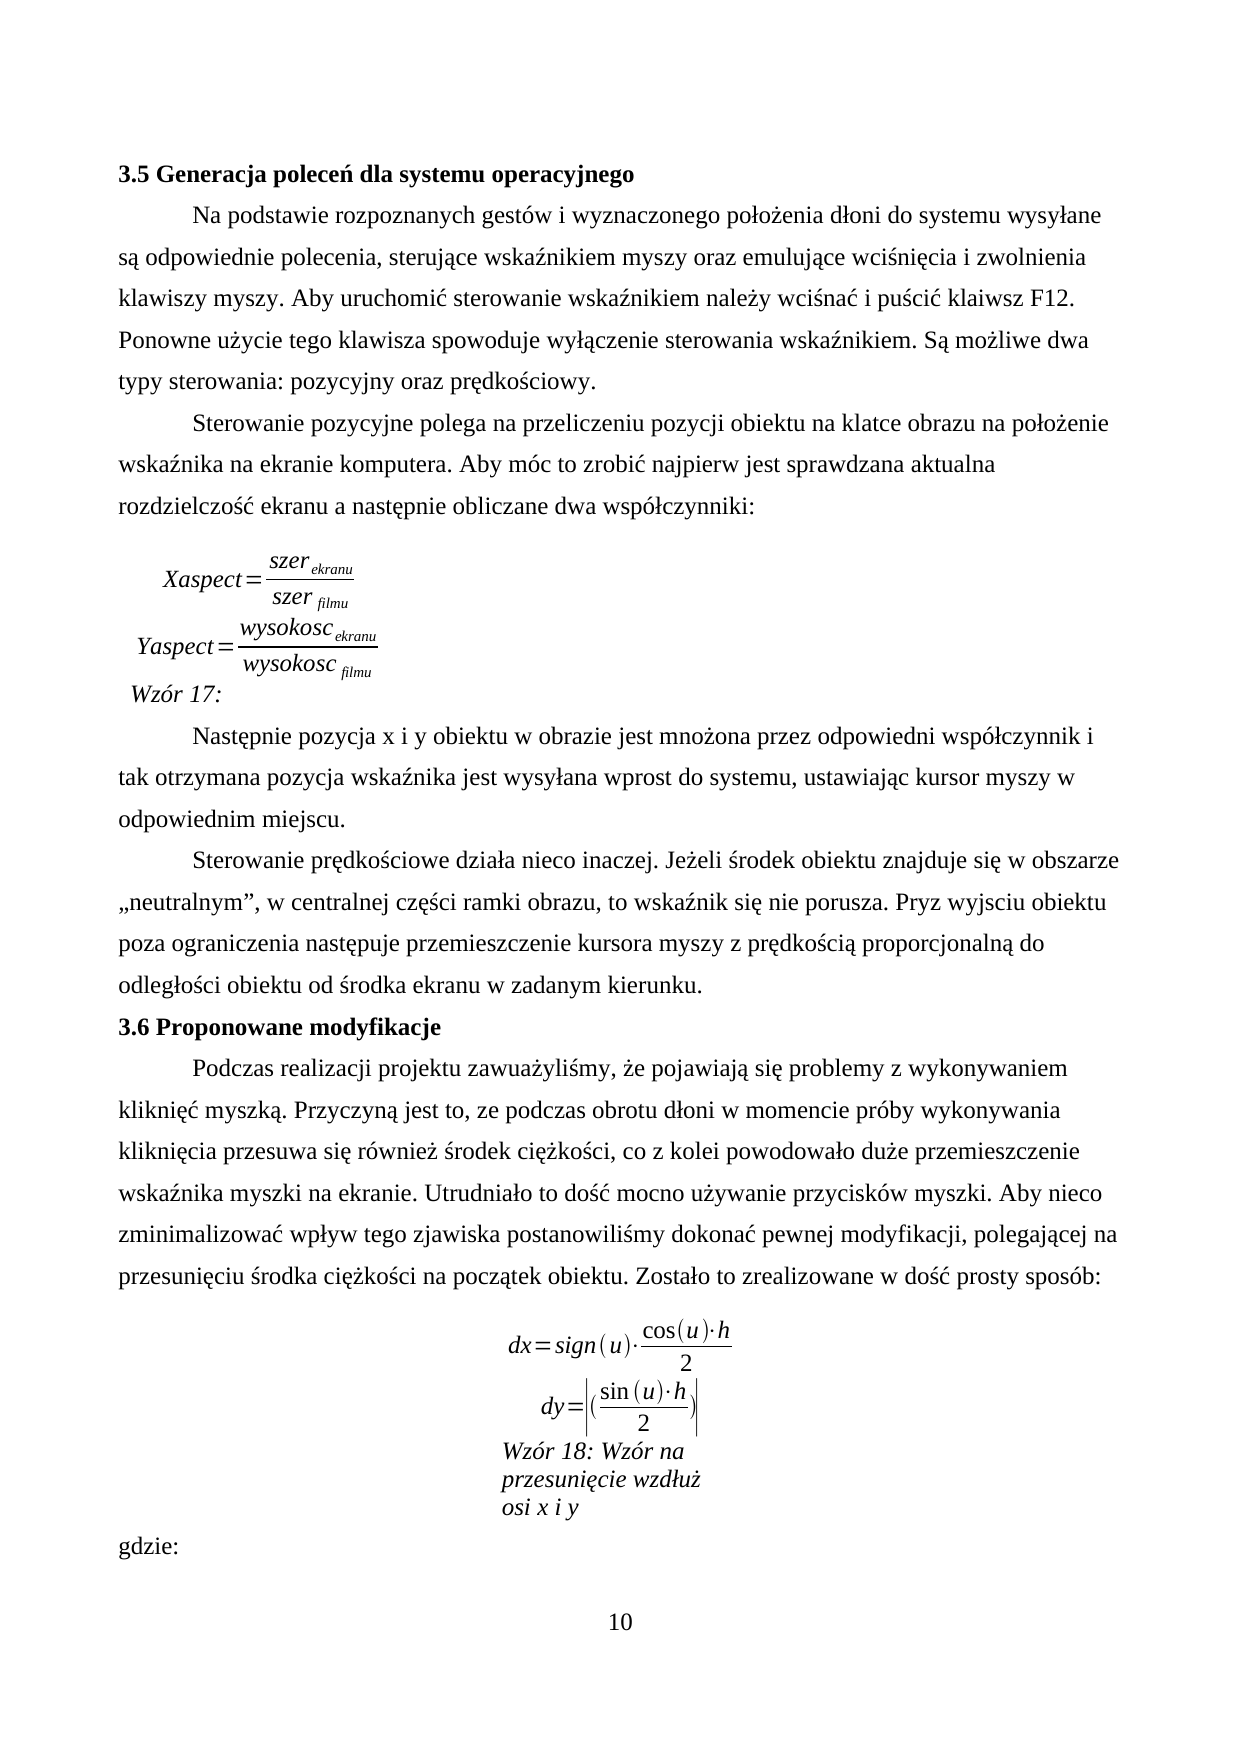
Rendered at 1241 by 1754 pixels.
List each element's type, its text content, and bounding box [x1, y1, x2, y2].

text Podczas realizacji projektu zawuażyliśmy, że pojawiają się problemy z wykonywaniem kliknięć myszką. Przyczyną jest to, ze podczas obrotu dłoni w momencie próby wykonywania kliknięcia przesuwa się również środek ciężkości, co z kolei powodowało duże przemieszczenie wskaźnika myszki na ekranie. Utrudniało to dość mocno używanie przycisków myszki. Aby nieco zminimalizować wpływ tego zjawiska postanowiliśmy dokonać pewnej modyfikacji, polegającej na przesunięciu środka ciężkości na początek obiektu. Zostało to zrealizowane w dość prosty sposób: [118, 1054, 1122, 1290]
text Następnie pozycja x i y obiektu w obrazie jest mnożona przez odpowiedni współczynnik i tak otrzymana pozycja wskaźnika jest wysyłana wprost do systemu, ustawiając kursor myszy w odpowiednim miejscu. [118, 722, 1122, 833]
text Na podstawie rozpoznanych gestów i wyznaczonego położenia dłoni do systemu wysyłane są odpowiednie polecenia, sterujące wskaźnikiem myszy oraz emulujące wciśnięcia i zwolnienia klawiszy myszy. Aby uruchomić sterowanie wskaźnikiem należy wciśnać i puścić klaiwsz F12. Ponowne użycie tego klawisza spowoduje wyłączenie sterowania wskaźnikiem. Są możliwe dwa typy sterowania: pozycyjny oraz prędkościowy. [118, 201, 1122, 395]
text 3.5 Generacja poleceń dla systemu operacyjnego [118, 160, 1122, 187]
text Wzór 17: [130, 546, 385, 708]
text Sterowanie pozycyjne polega na przeliczeniu pozycji obiektu na klatce obrazu na położenie wskaźnika na ekranie komputera. Aby móc to zrobić najpierw jest sprawdzana aktualna rozdzielczość ekranu a następnie obliczane dwa współczynniki: [118, 409, 1122, 520]
text Sterowanie prędkościowe działa nieco inaczej. Jeżeli środek obiektu znajduje się w obszarze „neutralnym”, w centralnej części ramki obrazu, to wskaźnik się nie porusza. Pryz wyjsciu obiektu poza ograniczenia następuje przemieszczenie kursora myszy z prędkością proporcjonalną do odległości obiektu od środka ekranu w zadanym kierunku. [118, 846, 1122, 999]
text 3.6 Proponowane modyfikacje [118, 1013, 1122, 1040]
text gdzie: [118, 1532, 1122, 1559]
text Wzór 18: Wzór na przesunięcie wzdłuż osi x i y [502, 1316, 738, 1520]
